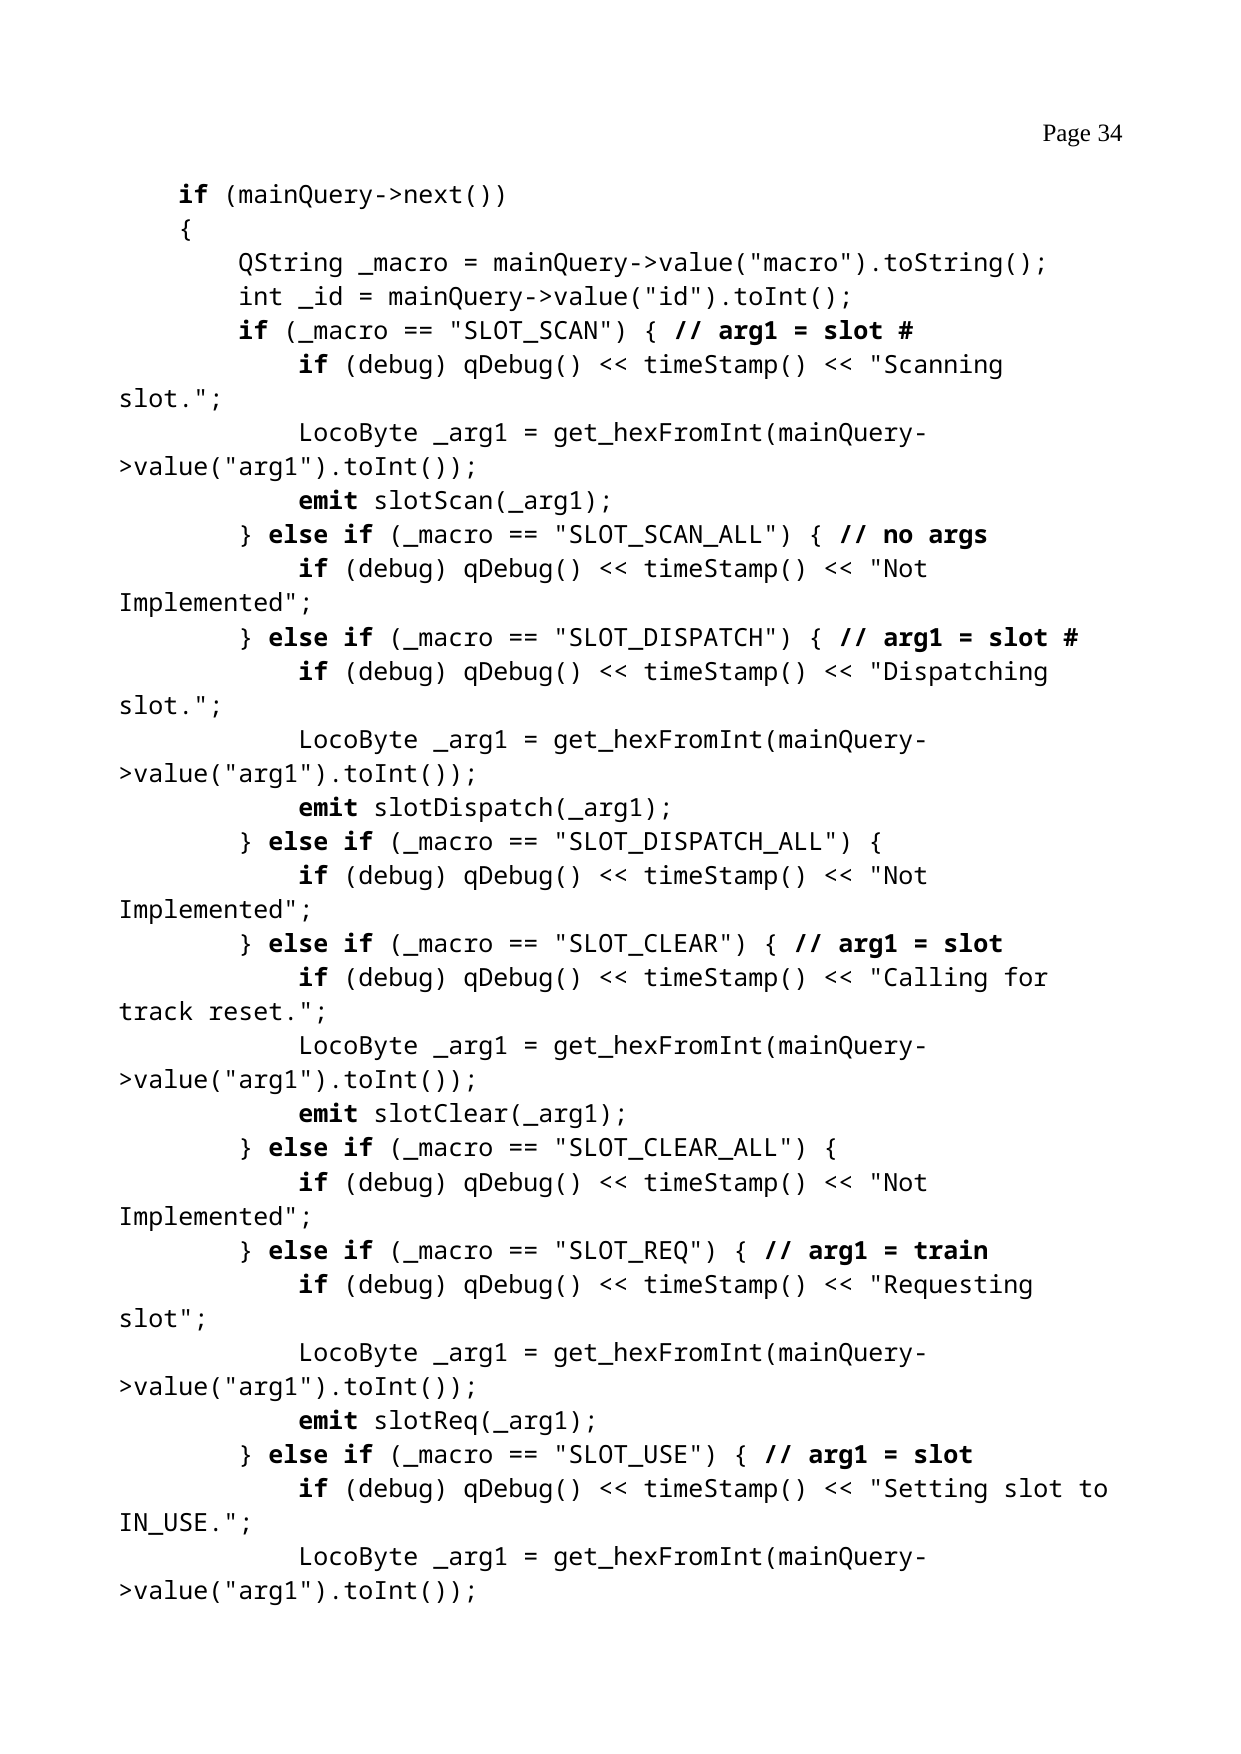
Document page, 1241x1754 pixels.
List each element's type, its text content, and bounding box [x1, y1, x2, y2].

text } else if (_macro == "SLOT_CLEAR") { // arg1 = slot [118, 926, 1122, 960]
text LocoByte _arg1 = get_hexFromInt(mainQuery->value("arg1").toInt()); [118, 721, 1122, 789]
text if (debug) qDebug() << timeStamp() << "Not Implemented"; [118, 1164, 1122, 1232]
text int _id = mainQuery->value("id").toInt(); [118, 278, 1122, 313]
text LocoByte _arg1 = get_hexFromInt(mainQuery->value("arg1").toInt()); [118, 1334, 1122, 1403]
text } else if (_macro == "SLOT_USE") { // arg1 = slot [118, 1437, 1122, 1471]
text if (debug) qDebug() << timeStamp() << "Requesting slot"; [118, 1266, 1122, 1334]
text LocoByte _arg1 = get_hexFromInt(mainQuery->value("arg1").toInt()); [118, 415, 1122, 483]
text emit slotReq(_arg1); [118, 1403, 1122, 1437]
text if (debug) qDebug() << timeStamp() << "Not Implemented"; [118, 551, 1122, 619]
text if (debug) qDebug() << timeStamp() << "Dispatching slot."; [118, 653, 1122, 721]
text { [118, 210, 1122, 244]
text if (debug) qDebug() << timeStamp() << "Calling for track reset."; [118, 960, 1122, 1028]
text if (debug) qDebug() << timeStamp() << "Not Implemented"; [118, 858, 1122, 926]
text if (_macro == "SLOT_SCAN") { // arg1 = slot # [118, 313, 1122, 347]
text if (debug) qDebug() << timeStamp() << "Setting slot to IN_USE."; [118, 1471, 1122, 1539]
text emit slotDispatch(_arg1); [118, 789, 1122, 823]
text QString _macro = mainQuery->value("macro").toString(); [118, 244, 1122, 278]
text } else if (_macro == "SLOT_DISPATCH_ALL") { [118, 823, 1122, 858]
text } else if (_macro == "SLOT_CLEAR_ALL") { [118, 1130, 1122, 1164]
text if (mainQuery->next()) [118, 176, 1122, 210]
text LocoByte _arg1 = get_hexFromInt(mainQuery->value("arg1").toInt()); [118, 1028, 1122, 1096]
text emit slotScan(_arg1); [118, 483, 1122, 517]
text } else if (_macro == "SLOT_REQ") { // arg1 = train [118, 1232, 1122, 1266]
text LocoByte _arg1 = get_hexFromInt(mainQuery->value("arg1").toInt()); [118, 1539, 1122, 1607]
text } else if (_macro == "SLOT_SCAN_ALL") { // no args [118, 517, 1122, 551]
text if (debug) qDebug() << timeStamp() << "Scanning slot."; [118, 347, 1122, 415]
text } else if (_macro == "SLOT_DISPATCH") { // arg1 = slot # [118, 619, 1122, 653]
text emit slotClear(_arg1); [118, 1096, 1122, 1130]
